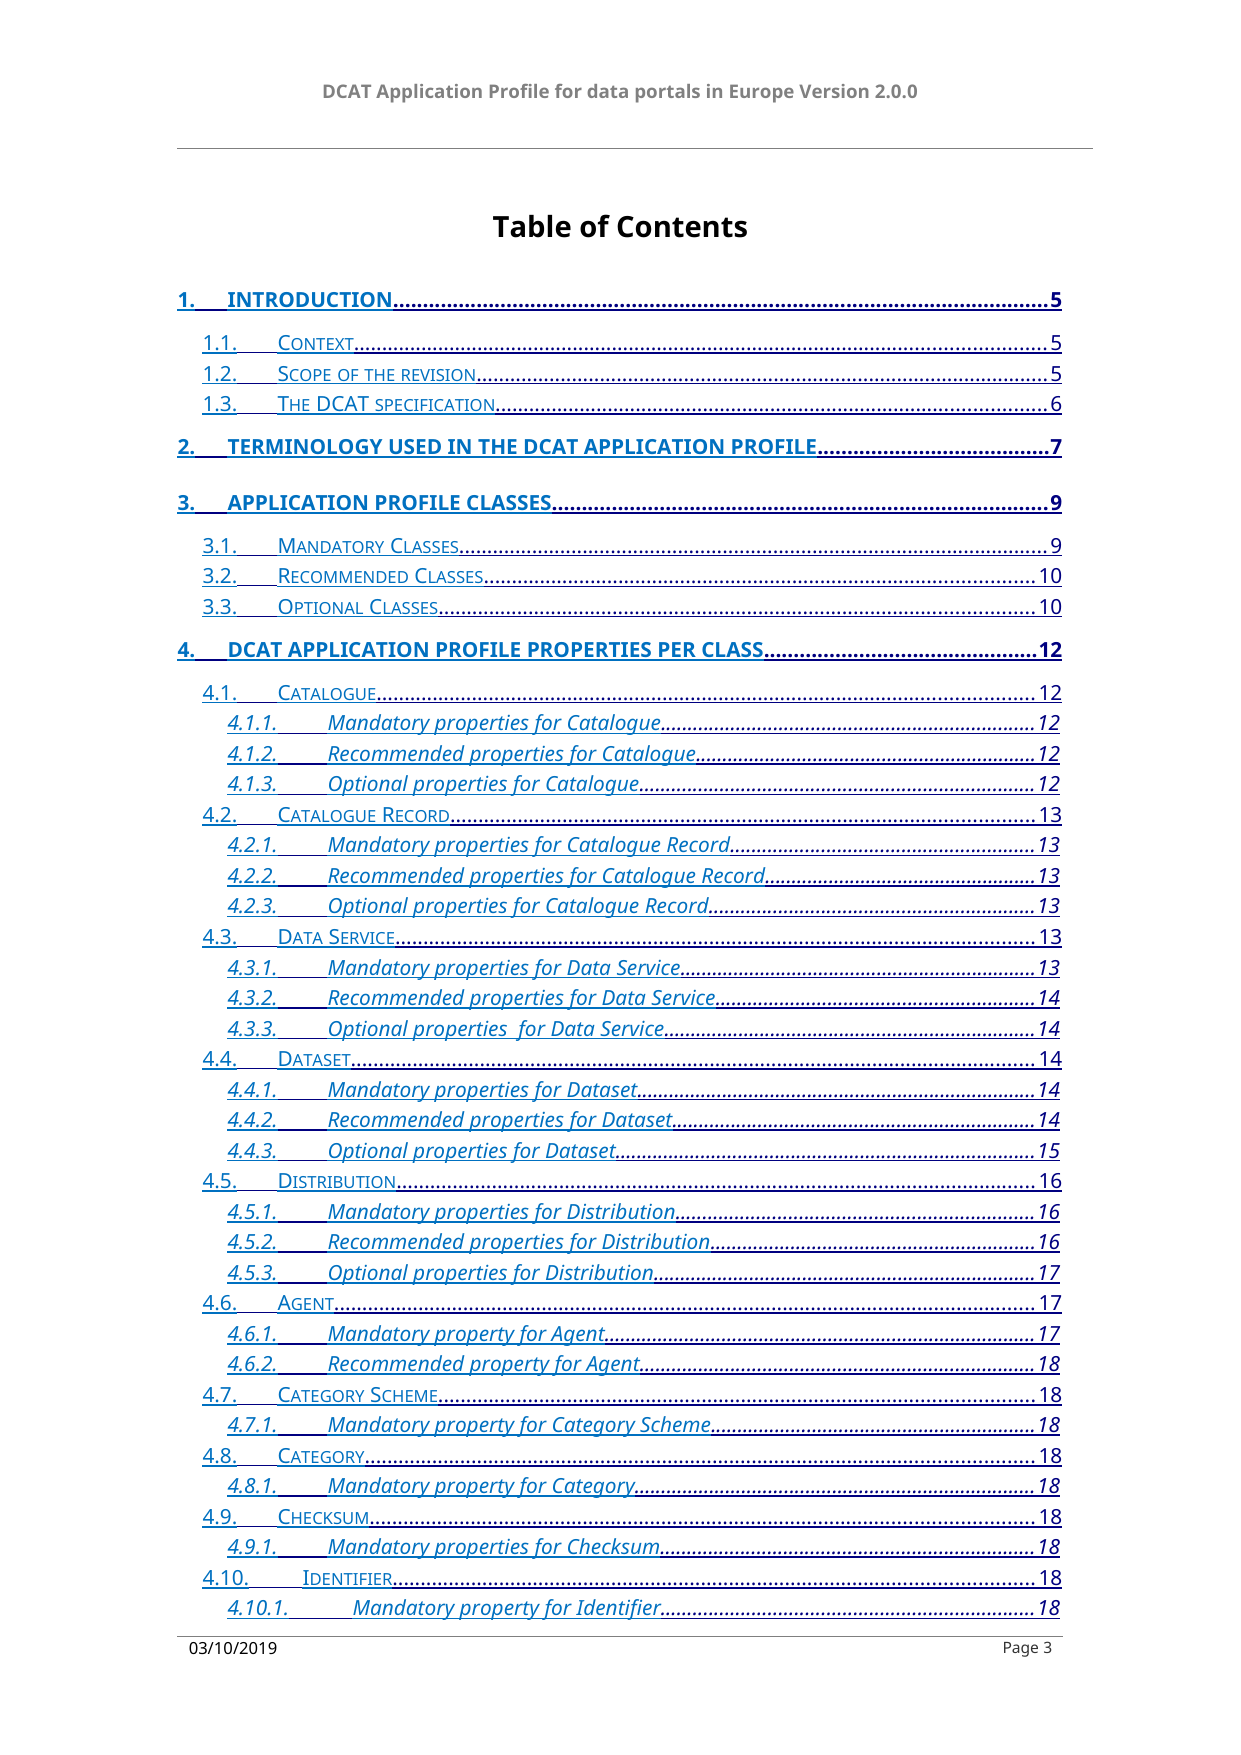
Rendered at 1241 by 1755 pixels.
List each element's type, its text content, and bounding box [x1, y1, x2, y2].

text 1. Introduction 5 [177, 283, 1063, 314]
text 4.8. Category 18 [202, 1439, 1063, 1469]
text 4.8.1. Mandatory property for Category 18 [227, 1469, 1063, 1500]
text 4.2.2. Recommended properties for Catalogue Record 13 [227, 859, 1063, 889]
text 4.3.2. Recommended properties for Data Service 14 [227, 981, 1063, 1012]
text 4.5.1. Mandatory properties for Distribution 16 [227, 1195, 1063, 1225]
text 4.5.2. Recommended properties for Distribution 16 [227, 1225, 1063, 1256]
text 4.10. Identifier 18 [202, 1561, 1063, 1592]
text 4.2.3. Optional properties for Catalogue Record 13 [227, 889, 1063, 920]
text 4.2. Catalogue Record 13 [202, 798, 1063, 828]
text 4.4.2. Recommended properties for Dataset 14 [227, 1103, 1063, 1134]
text 4.4.3. Optional properties for Dataset 15 [227, 1134, 1063, 1164]
text 4.10.1. Mandatory property for Identifier 18 [227, 1592, 1063, 1622]
text 4.5.3. Optional properties for Distribution 17 [227, 1256, 1063, 1286]
text 3. Application Profile classes 9 [177, 486, 1063, 516]
text 4.3.3. Optional properties for Data Service 14 [227, 1012, 1063, 1042]
text 4.1. Catalogue 12 [202, 676, 1063, 706]
text 4.1.2. Recommended properties for Catalogue 12 [227, 737, 1063, 767]
text 4.6.2. Recommended property for Agent 18 [227, 1347, 1063, 1378]
subtitle Table of Contents [177, 206, 1063, 246]
text 1.2. Scope of the revision 5 [202, 357, 1063, 387]
text 4.6. Agent 17 [202, 1286, 1063, 1317]
text 3.2. Recommended Classes 10 [202, 559, 1063, 590]
text 3.3. Optional Classes 10 [202, 590, 1063, 620]
text 4.1.1. Mandatory properties for Catalogue 12 [227, 706, 1063, 737]
text 1.1. Context 5 [202, 326, 1063, 357]
text 4.3. Data Service 13 [202, 920, 1063, 951]
text 4.9. Checksum 18 [202, 1500, 1063, 1531]
text 4.7. Category Scheme 18 [202, 1378, 1063, 1408]
text 3.1. Mandatory Classes 9 [202, 529, 1063, 559]
text 1.3. The DCAT specification 6 [202, 387, 1063, 418]
text 4.9.1. Mandatory properties for Checksum 18 [227, 1531, 1063, 1561]
text 4.2.1. Mandatory properties for Catalogue Record 13 [227, 828, 1063, 859]
text 4.5. Distribution 16 [202, 1164, 1063, 1195]
text 4.6.1. Mandatory property for Agent 17 [227, 1317, 1063, 1347]
text 4.1.3. Optional properties for Catalogue 12 [227, 767, 1063, 798]
text 4.4. Dataset 14 [202, 1042, 1063, 1073]
text 4. DCAT Application Profile Properties per Class 12 [177, 633, 1063, 663]
text 4.7.1. Mandatory property for Category Scheme 18 [227, 1408, 1063, 1439]
text 4.4.1. Mandatory properties for Dataset 14 [227, 1073, 1063, 1103]
text 2. Terminology used in the DCAT Application Profile 7 [177, 430, 1063, 461]
text 4.3.1. Mandatory properties for Data Service 13 [227, 951, 1063, 981]
